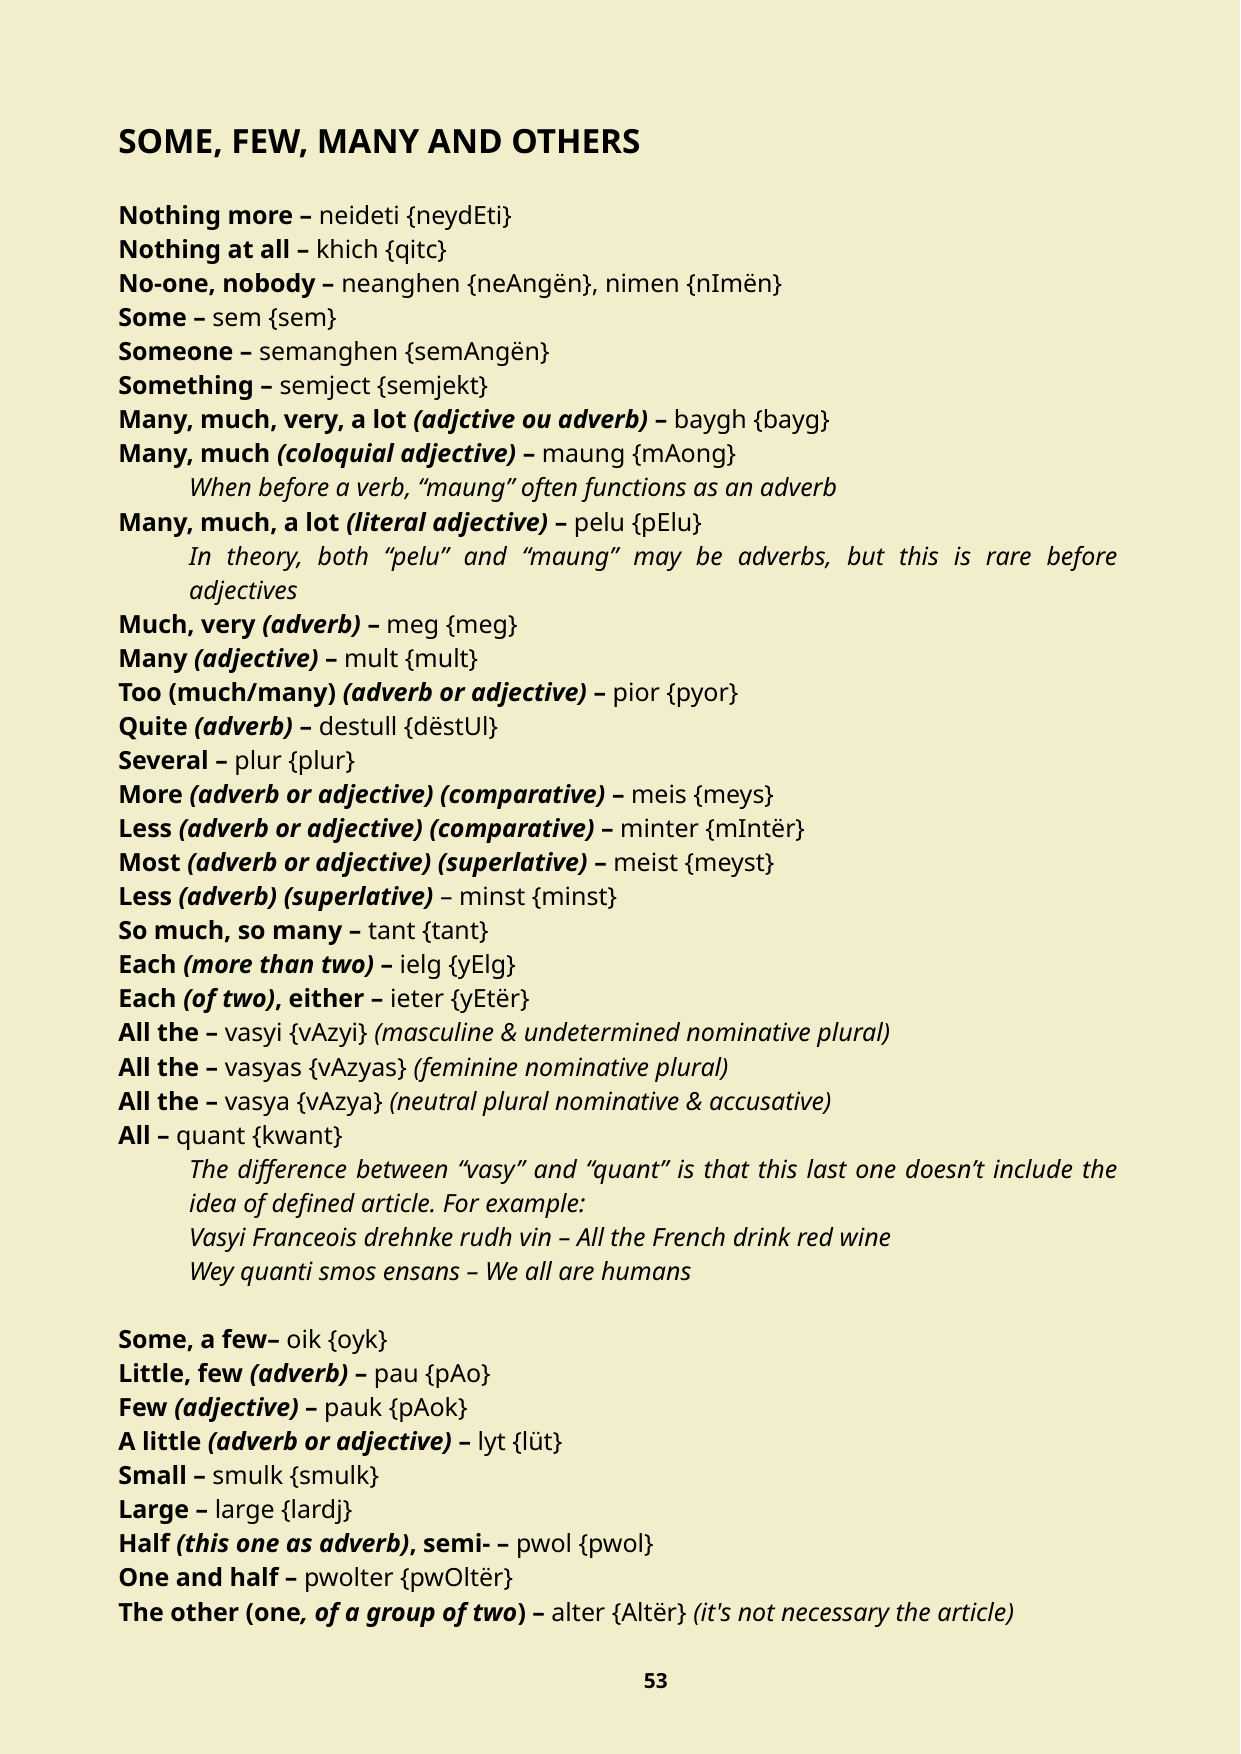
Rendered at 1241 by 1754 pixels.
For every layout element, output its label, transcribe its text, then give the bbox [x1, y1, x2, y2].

text No-one, nobody – neanghen {neAngën}, nimen {nImën} [118, 266, 1122, 300]
text Many, much, a lot (literal adjective) – pelu {pElu} [118, 504, 1122, 538]
text Less (adverb) (superlative) – minst {minst} [118, 879, 1122, 913]
text Nothing at all – khich {qitc} [118, 232, 1122, 266]
text Quite (adverb) – destull {dëstUl} [118, 708, 1122, 743]
text Many, much, very, a lot (adjctive ou adverb) – baygh {bayg} [118, 402, 1122, 436]
text All the – vasya {vAzya} (neutral plural nominative & accusative) [118, 1083, 1122, 1117]
text Half (this one as adverb), semi- – pwol {pwol} [118, 1526, 1122, 1560]
text All the – vasyi {vAzyi} (masculine & undetermined nominative plural) [118, 1015, 1122, 1049]
text Too (much/many) (adverb or adjective) – pior {pyor} [118, 674, 1122, 708]
text Less (adverb or adjective) (comparative) – minter {mIntër} [118, 811, 1122, 845]
text All – quant {kwant} [118, 1117, 1122, 1151]
text In theory, both “pelu” and “maung” may be adverbs, but this is rare before adjectives [189, 538, 1122, 606]
text Few (adjective) – pauk {pAok} [118, 1390, 1122, 1424]
text Little, few (adverb) – pau {pAo} [118, 1356, 1122, 1390]
text Many, much (coloquial adjective) – maung {mAong} [118, 436, 1122, 470]
text Wey quanti smos ensans – We all are humans [189, 1253, 1122, 1288]
text Someone – semanghen {semAngën} [118, 334, 1122, 368]
text The other (one, of a group of two) – alter {Altër} (it's not necessary the article) [118, 1594, 1122, 1628]
text The difference between “vasy” and “quant” is that this last one doesn’t include the idea of defined article. For example: [189, 1151, 1122, 1219]
text Much, very (adverb) – meg {meg} [118, 606, 1122, 640]
text Some – sem {sem} [118, 300, 1122, 334]
text All the – vasyas {vAzyas} (feminine nominative plural) [118, 1049, 1122, 1083]
text Each (of two), either – ieter {yEtër} [118, 981, 1122, 1015]
text Large – large {lardj} [118, 1492, 1122, 1526]
subtitle SOME, FEW, MANY AND OTHERS [118, 118, 1122, 163]
text A little (adverb or adjective) – lyt {lüt} [118, 1424, 1122, 1458]
text More (adverb or adjective) (comparative) – meis {meys} [118, 777, 1122, 811]
text So much, so many – tant {tant} [118, 913, 1122, 947]
text When before a verb, “maung” often functions as an adverb [189, 470, 1122, 504]
text Nothing more – neideti {neydEti} [118, 198, 1122, 232]
text Something – semject {semjekt} [118, 368, 1122, 402]
text Most (adverb or adjective) (superlative) – meist {meyst} [118, 845, 1122, 879]
text Some, a few– oik {oyk} [118, 1322, 1122, 1356]
text Small – smulk {smulk} [118, 1458, 1122, 1492]
text Each (more than two) – ielg {yElg} [118, 947, 1122, 981]
text Vasyi Franceois drehnke rudh vin – All the French drink red wine [189, 1219, 1122, 1253]
text Many (adjective) – mult {mult} [118, 640, 1122, 674]
text One and half – pwolter {pwOltër} [118, 1560, 1122, 1594]
text Several – plur {plur} [118, 743, 1122, 777]
